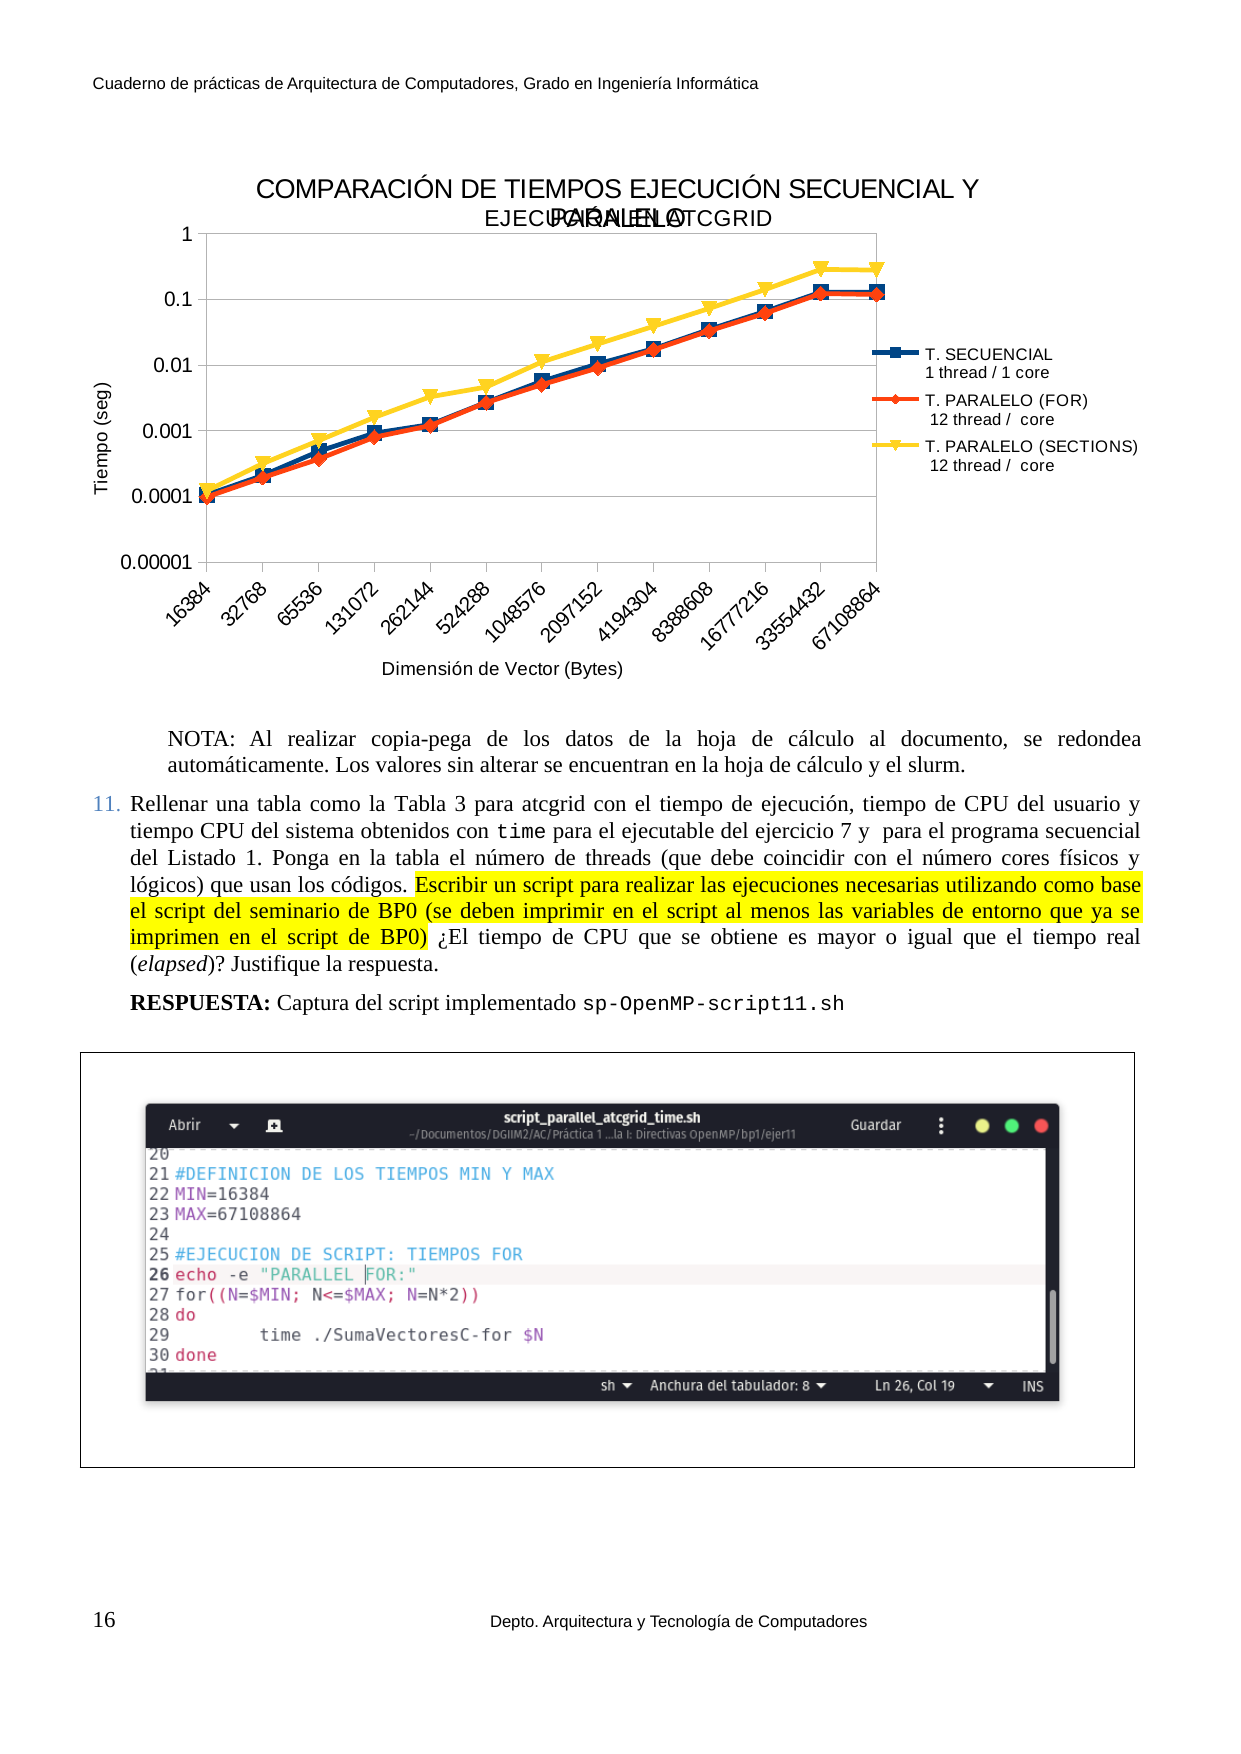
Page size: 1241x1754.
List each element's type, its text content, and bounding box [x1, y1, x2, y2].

picture [132, 1092, 1073, 1417]
list NOTA: Al realizar copia-pega de los datos de la hoja de cálculo al documento, se redondea automáticamente. Los valores sin alterar se encuentran en la hoja de cálculo y el slurm. [167, 725, 1143, 778]
list Rellenar una tabla como la Tabla 3 para atcgrid con el tiempo de ejecución, tiempo de CPU del usuario y tiempo CPU del sistema obtenidos con time para el ejecutable del ejercicio 7 y para el programa secuencial del Listado 1. Ponga en la tabla el número de threads (que debe coincidir con el número cores físicos y lógicos) que usan los códigos. Escribir un script para realizar las ejecuciones necesarias utilizando como base el script del seminario de BP0 (se deben imprimir en el script al menos las variables de entorno que ya se imprimen en el script de BP0) ¿El tiempo de CPU que se obtiene es mayor o igual que el tiempo real (elapsed)? Justifique la respuesta. [92, 790, 1143, 976]
table_header [81, 1053, 1134, 1467]
text RESPUESTA: Captura del script implementado sp-OpenMP-script11.sh [130, 988, 1143, 1016]
